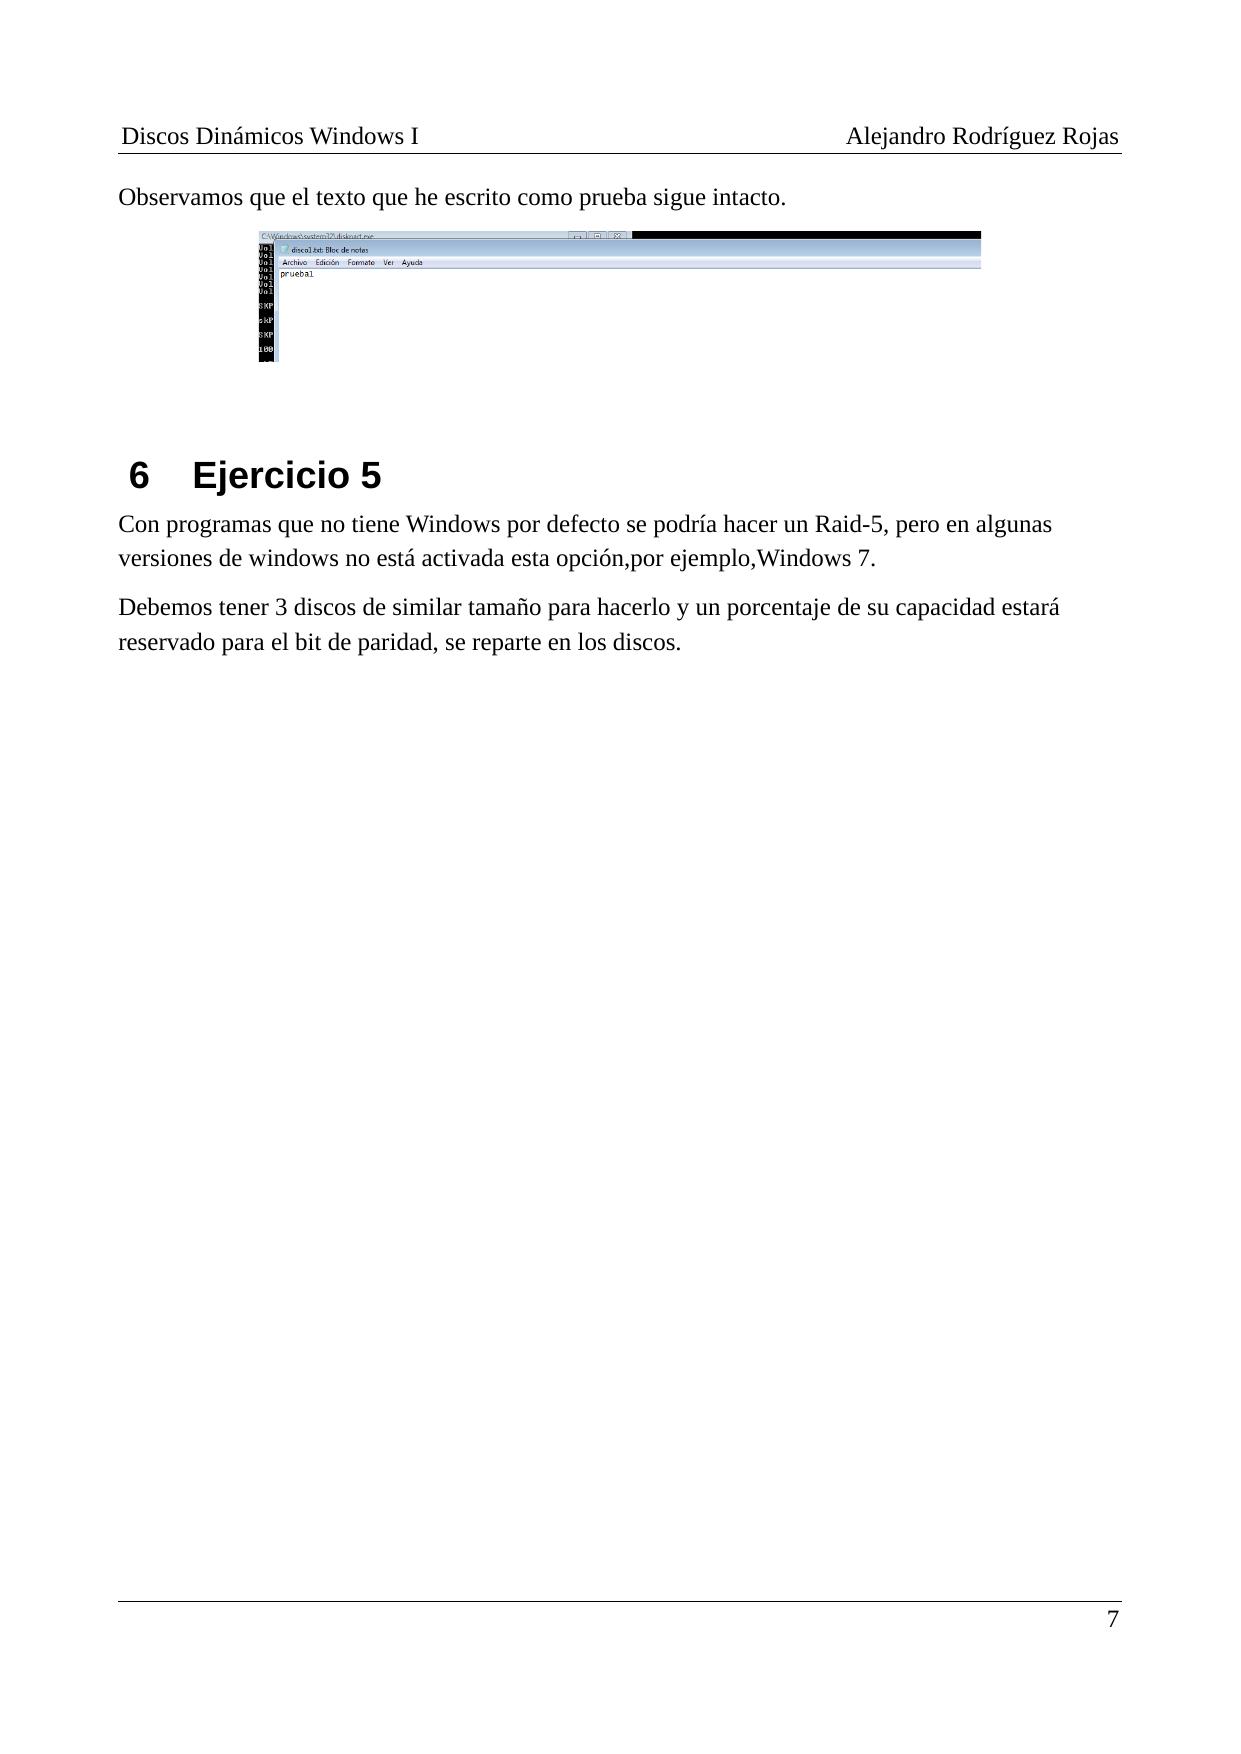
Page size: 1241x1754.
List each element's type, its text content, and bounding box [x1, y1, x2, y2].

subtitle Ejercicio 5 [118, 453, 1122, 496]
text Con programas que no tiene Windows por defecto se podría hacer un Raid-5, pero en algunas versiones de windows no está activada esta opción,por ejemplo,Windows 7. [118, 509, 1122, 572]
text Debemos tener 3 discos de similar tamaño para hacerlo y un porcentaje de su capacidad estará reservado para el bit de paridad, se reparte en los discos. [118, 592, 1122, 656]
picture [258, 231, 347, 255]
text Observamos que el texto que he escrito como prueba sigue intacto. [118, 182, 1122, 211]
